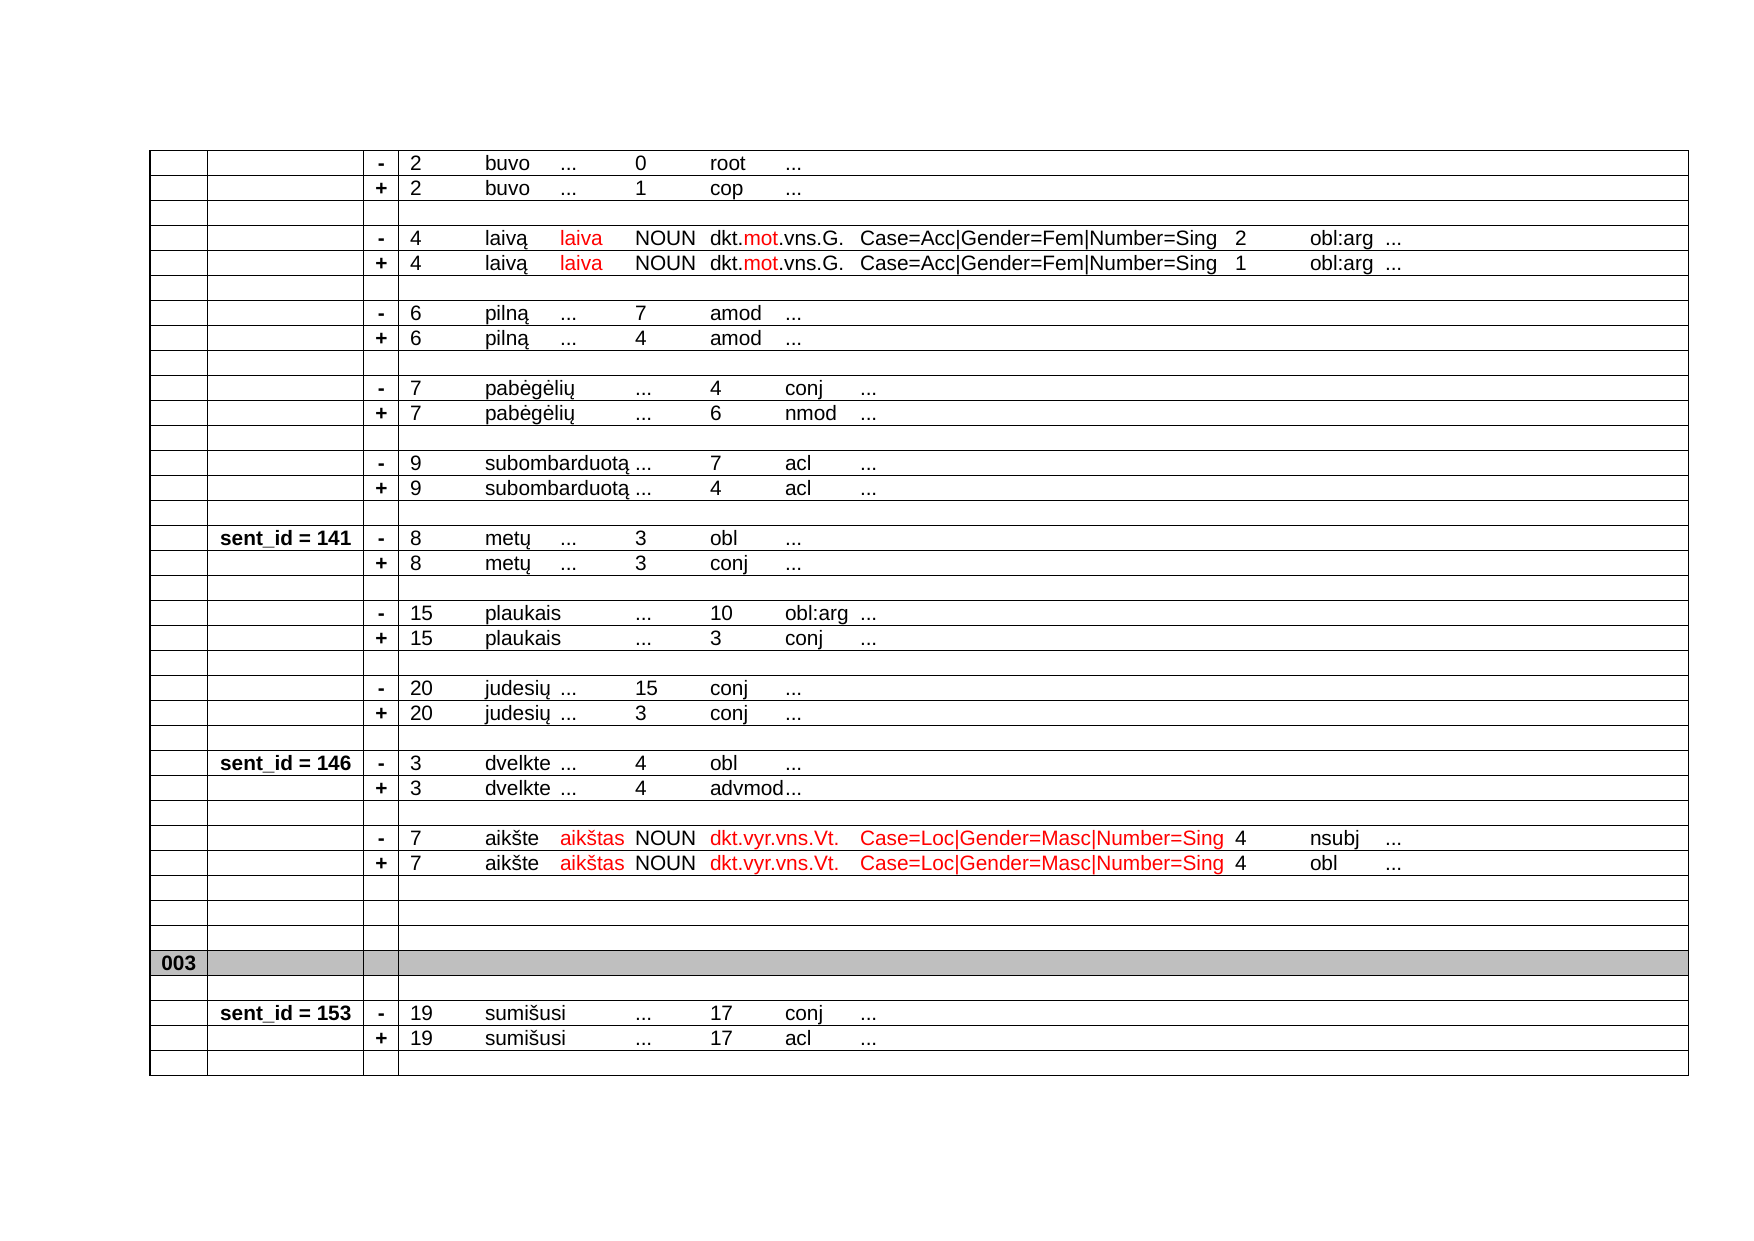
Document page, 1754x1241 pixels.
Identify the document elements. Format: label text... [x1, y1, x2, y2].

table_cell 19 sumišusi ... 17 acl ... [399, 1026, 1688, 1050]
table_cell [399, 501, 1688, 525]
table_cell [208, 951, 363, 975]
table_cell [208, 601, 363, 625]
table_cell [399, 876, 1688, 900]
table_cell [151, 701, 207, 725]
table_cell [151, 826, 207, 850]
table_cell 15 plaukais ... 3 conj ... [399, 626, 1688, 650]
table_cell [151, 751, 207, 775]
table_cell [208, 476, 363, 500]
table_cell [151, 601, 207, 625]
table_cell 4 laivą laiva NOUN dkt.mot.vns.G. Case=Acc|Gender=Fem|Number=Sing 2 obl:arg ... [399, 226, 1688, 250]
table_cell [208, 201, 363, 225]
table_cell [151, 351, 207, 375]
table_cell [208, 901, 363, 925]
table_cell [208, 401, 363, 425]
table_cell [151, 1001, 207, 1025]
table_cell sent_id = 146 [208, 751, 363, 775]
table_cell [151, 651, 207, 675]
table_cell [151, 201, 207, 225]
table_cell [151, 451, 207, 475]
table_cell [208, 651, 363, 675]
table_cell 7 aikšte aikštas NOUN dkt.vyr.vns.Vt. Case=Loc|Gender=Masc|Number=Sing 4 obl ... [399, 851, 1688, 875]
table_cell [364, 801, 398, 825]
table_cell [151, 501, 207, 525]
table_cell 7 pabėgėlių ... 6 nmod ... [399, 401, 1688, 425]
table_cell 9 subombarduotą ... 7 acl ... [399, 451, 1688, 475]
table_cell [208, 776, 363, 800]
table_cell [208, 351, 363, 375]
table_cell 3 dvelkte ... 4 obl ... [399, 751, 1688, 775]
table_cell [208, 801, 363, 825]
table_cell [208, 226, 363, 250]
table_cell [151, 251, 207, 275]
table_cell [399, 801, 1688, 825]
table_cell + [364, 476, 398, 500]
table_cell [208, 576, 363, 600]
table_cell [208, 976, 363, 1000]
table_cell 2 buvo ... 0 root ... [399, 151, 1688, 175]
table_cell [208, 426, 363, 450]
table_cell - [364, 601, 398, 625]
table_cell [151, 151, 207, 175]
table_cell [151, 726, 207, 750]
table_cell [151, 301, 207, 325]
table_cell [364, 901, 398, 925]
table_cell [364, 726, 398, 750]
table_cell [364, 1051, 398, 1075]
table_cell [399, 426, 1688, 450]
table_cell - [364, 676, 398, 700]
table_cell [364, 876, 398, 900]
table_cell [364, 501, 398, 525]
table_cell + [364, 401, 398, 425]
table_cell [151, 476, 207, 500]
table_cell [208, 826, 363, 850]
table_cell [364, 276, 398, 300]
table_cell [151, 326, 207, 350]
table_cell [151, 1051, 207, 1075]
table_cell [151, 801, 207, 825]
table_cell [208, 676, 363, 700]
table_cell [151, 226, 207, 250]
table_cell [151, 426, 207, 450]
table_cell sent_id = 153 [208, 1001, 363, 1025]
table_cell [364, 351, 398, 375]
table_cell [399, 351, 1688, 375]
table_cell + [364, 251, 398, 275]
table_cell [364, 976, 398, 1000]
table_cell [208, 876, 363, 900]
table_cell [208, 151, 363, 175]
table_cell [399, 976, 1688, 1000]
table_cell [399, 576, 1688, 600]
table_cell [399, 951, 1688, 975]
table_cell [399, 201, 1688, 225]
table_cell [151, 276, 207, 300]
table_cell - [364, 151, 398, 175]
table_cell [364, 951, 398, 975]
table_cell [208, 376, 363, 400]
table_cell [208, 451, 363, 475]
table_cell [208, 501, 363, 525]
table_cell 6 pilną ... 7 amod ... [399, 301, 1688, 325]
table_cell 9 subombarduotą ... 4 acl ... [399, 476, 1688, 500]
table_cell [364, 426, 398, 450]
table_cell [151, 176, 207, 200]
table_cell 4 laivą laiva NOUN dkt.mot.vns.G. Case=Acc|Gender=Fem|Number=Sing 1 obl:arg ... [399, 251, 1688, 275]
table_cell - [364, 526, 398, 550]
table_cell [151, 526, 207, 550]
table_cell + [364, 176, 398, 200]
table_cell + [364, 776, 398, 800]
table_cell - [364, 751, 398, 775]
table_cell [208, 176, 363, 200]
table_cell [151, 851, 207, 875]
table_cell [151, 1026, 207, 1050]
table_cell 6 pilną ... 4 amod ... [399, 326, 1688, 350]
table_cell [364, 651, 398, 675]
table_cell - [364, 826, 398, 850]
table_cell 15 plaukais ... 10 obl:arg ... [399, 601, 1688, 625]
table_cell + [364, 326, 398, 350]
table_cell [208, 301, 363, 325]
table_cell [399, 651, 1688, 675]
table_cell - [364, 226, 398, 250]
table_cell 20 judesių ... 15 conj ... [399, 676, 1688, 700]
table_cell [399, 276, 1688, 300]
table_cell [208, 251, 363, 275]
table_cell [399, 726, 1688, 750]
table_cell 8 metų ... 3 obl ... [399, 526, 1688, 550]
table_cell [151, 976, 207, 1000]
table_cell [364, 576, 398, 600]
table_cell [151, 551, 207, 575]
table_cell + [364, 551, 398, 575]
table_cell [151, 776, 207, 800]
table_cell [208, 851, 363, 875]
table_cell [151, 576, 207, 600]
table_cell + [364, 851, 398, 875]
table_cell [208, 1026, 363, 1050]
table_cell [364, 201, 398, 225]
table_cell 3 dvelkte ... 4 advmod ... [399, 776, 1688, 800]
table_cell - [364, 301, 398, 325]
table_cell [208, 551, 363, 575]
table_cell - [364, 1001, 398, 1025]
table_cell [399, 901, 1688, 925]
table_cell [151, 926, 207, 950]
table_cell [208, 626, 363, 650]
table_cell [399, 926, 1688, 950]
table_cell 19 sumišusi ... 17 conj ... [399, 1001, 1688, 1025]
table_cell 20 judesių ... 3 conj ... [399, 701, 1688, 725]
table_cell 8 metų ... 3 conj ... [399, 551, 1688, 575]
table_cell [399, 1051, 1688, 1075]
table_cell [151, 626, 207, 650]
table_cell - [364, 376, 398, 400]
table_cell 7 pabėgėlių ... 4 conj ... [399, 376, 1688, 400]
table_cell [364, 926, 398, 950]
table_cell [151, 676, 207, 700]
table_cell + [364, 626, 398, 650]
table_cell [208, 276, 363, 300]
table_cell [151, 876, 207, 900]
table_cell [151, 401, 207, 425]
table_cell [151, 901, 207, 925]
table_cell 7 aikšte aikštas NOUN dkt.vyr.vns.Vt. Case=Loc|Gender=Masc|Number=Sing 4 nsubj ... [399, 826, 1688, 850]
table_cell 003 [151, 951, 207, 975]
table_cell [208, 1051, 363, 1075]
table_cell + [364, 1026, 398, 1050]
table_cell [208, 726, 363, 750]
table_cell + [364, 701, 398, 725]
table_cell [151, 376, 207, 400]
table_cell [208, 926, 363, 950]
table_cell sent_id = 141 [208, 526, 363, 550]
table_cell [208, 701, 363, 725]
table_cell [208, 326, 363, 350]
table_cell - [364, 451, 398, 475]
table_cell 2 buvo ... 1 cop ... [399, 176, 1688, 200]
